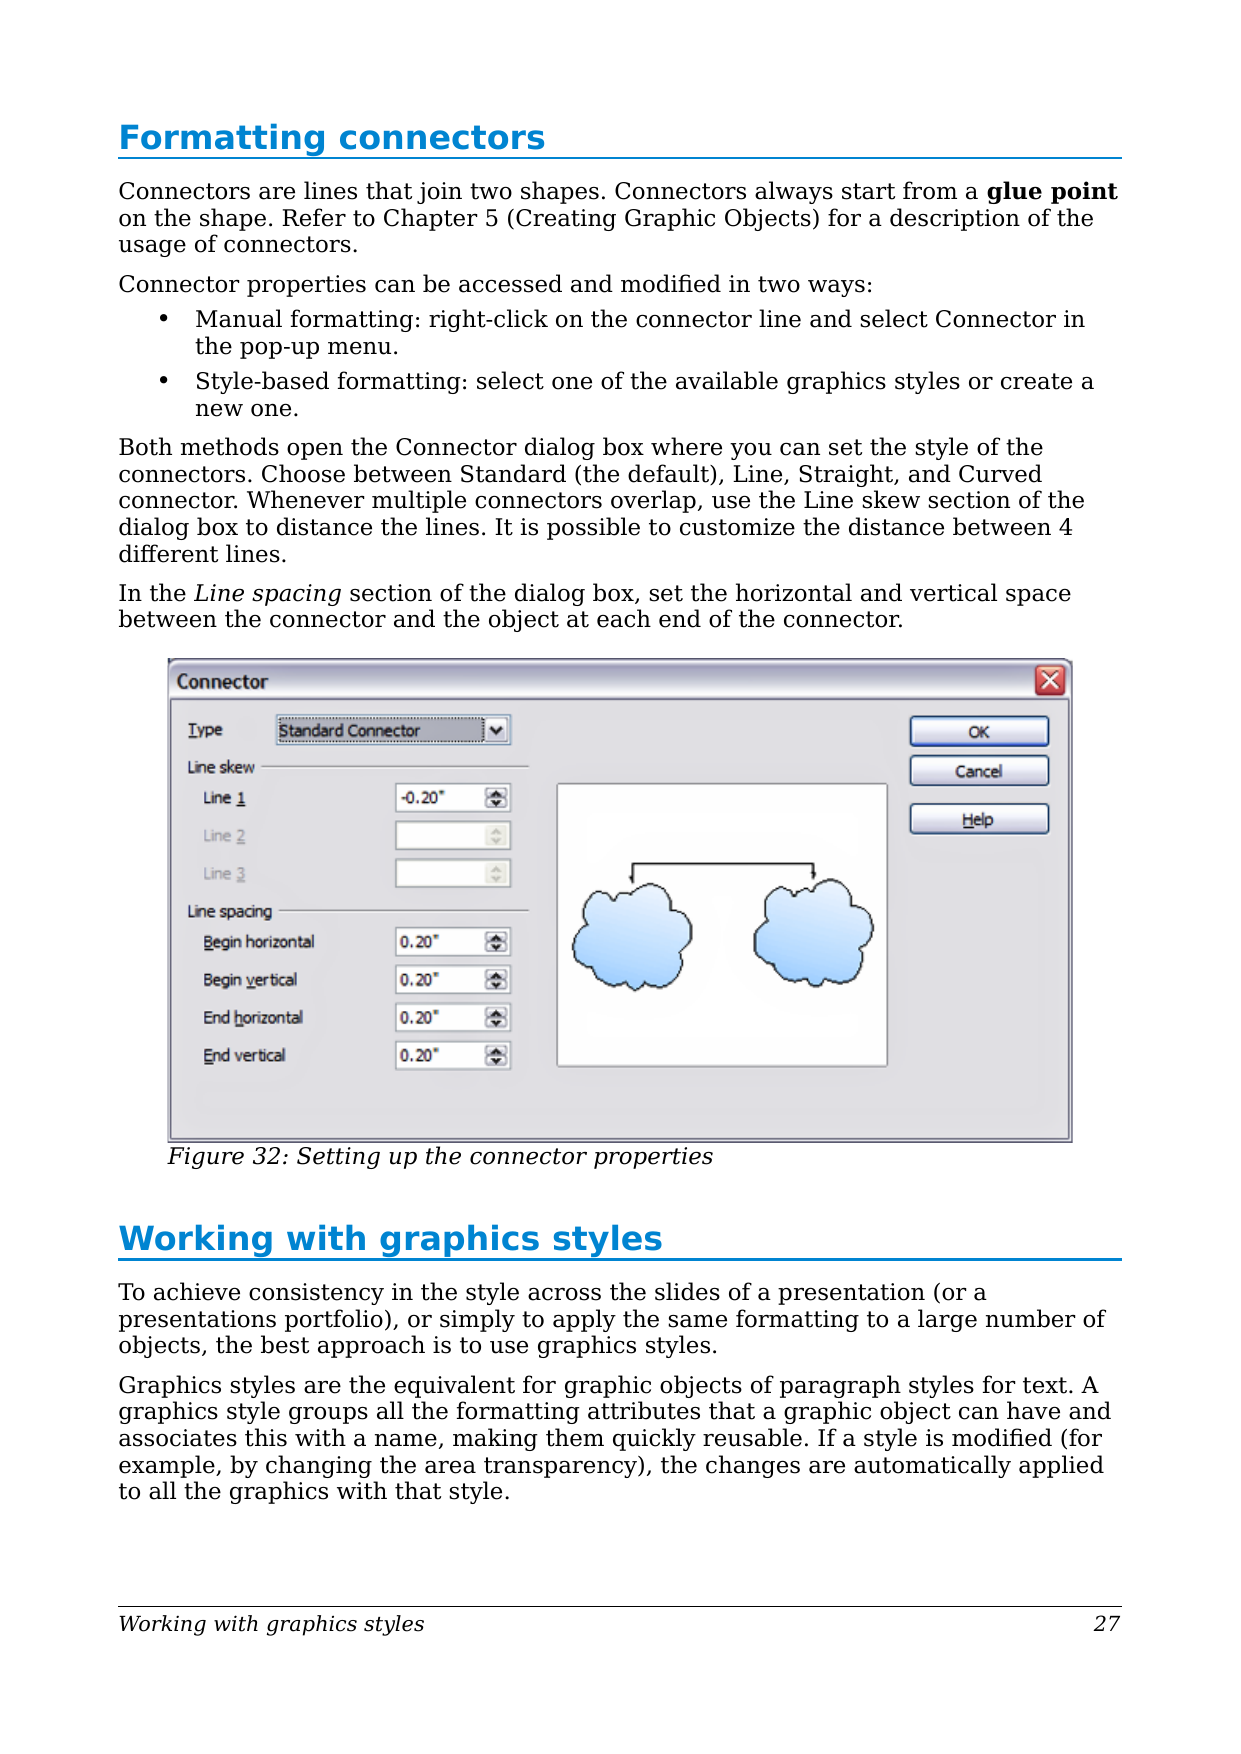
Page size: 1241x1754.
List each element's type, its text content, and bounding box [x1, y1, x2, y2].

text Figure 32: Setting up the connector properties [168, 1143, 1072, 1169]
list Style-based formatting: select one of the available graphics styles or create a new one. [156, 366, 1122, 422]
list Connector properties can be accessed and modified in two ways: [118, 271, 1122, 297]
picture [167, 658, 1073, 1143]
text To achieve consistency in the style across the slides of a presentation (or a presentations portfolio), or simply to apply the same formatting to a large number of objects, the best approach is to use graphics styles. [118, 1279, 1122, 1359]
subtitle Formatting connectors [118, 118, 1122, 157]
text Graphics styles are the equivalent for graphic objects of paragraph styles for text. A graphics style groups all the formatting attributes that a graphic object can have and associates this with a name, making them quickly reusable. If a style is modified (for example, by changing the area transparency), the changes are automatically applied to all the graphics with that style. [118, 1372, 1122, 1505]
text Both methods open the Connector dialog box where you can set the style of the connectors. Choose between Standard (the default), Line, Straight, and Curved connector. Whenever multiple connectors overlap, use the Line skew section of the dialog box to distance the lines. It is possible to customize the distance between 4 different lines. [118, 434, 1122, 567]
subtitle Working with graphics styles [118, 1219, 1122, 1258]
text Connectors are lines that join two shapes. Connectors always start from a glue point on the shape. Refer to Chapter 5 (Creating Graphic Objects) for a description of the usage of connectors. [118, 178, 1122, 258]
text In the Line spacing section of the dialog box, set the horizontal and vertical space between the connector and the object at each end of the connector. [118, 580, 1122, 633]
list Manual formatting: right-click on the connector line and select Connector in the pop‑up menu. [156, 304, 1122, 360]
